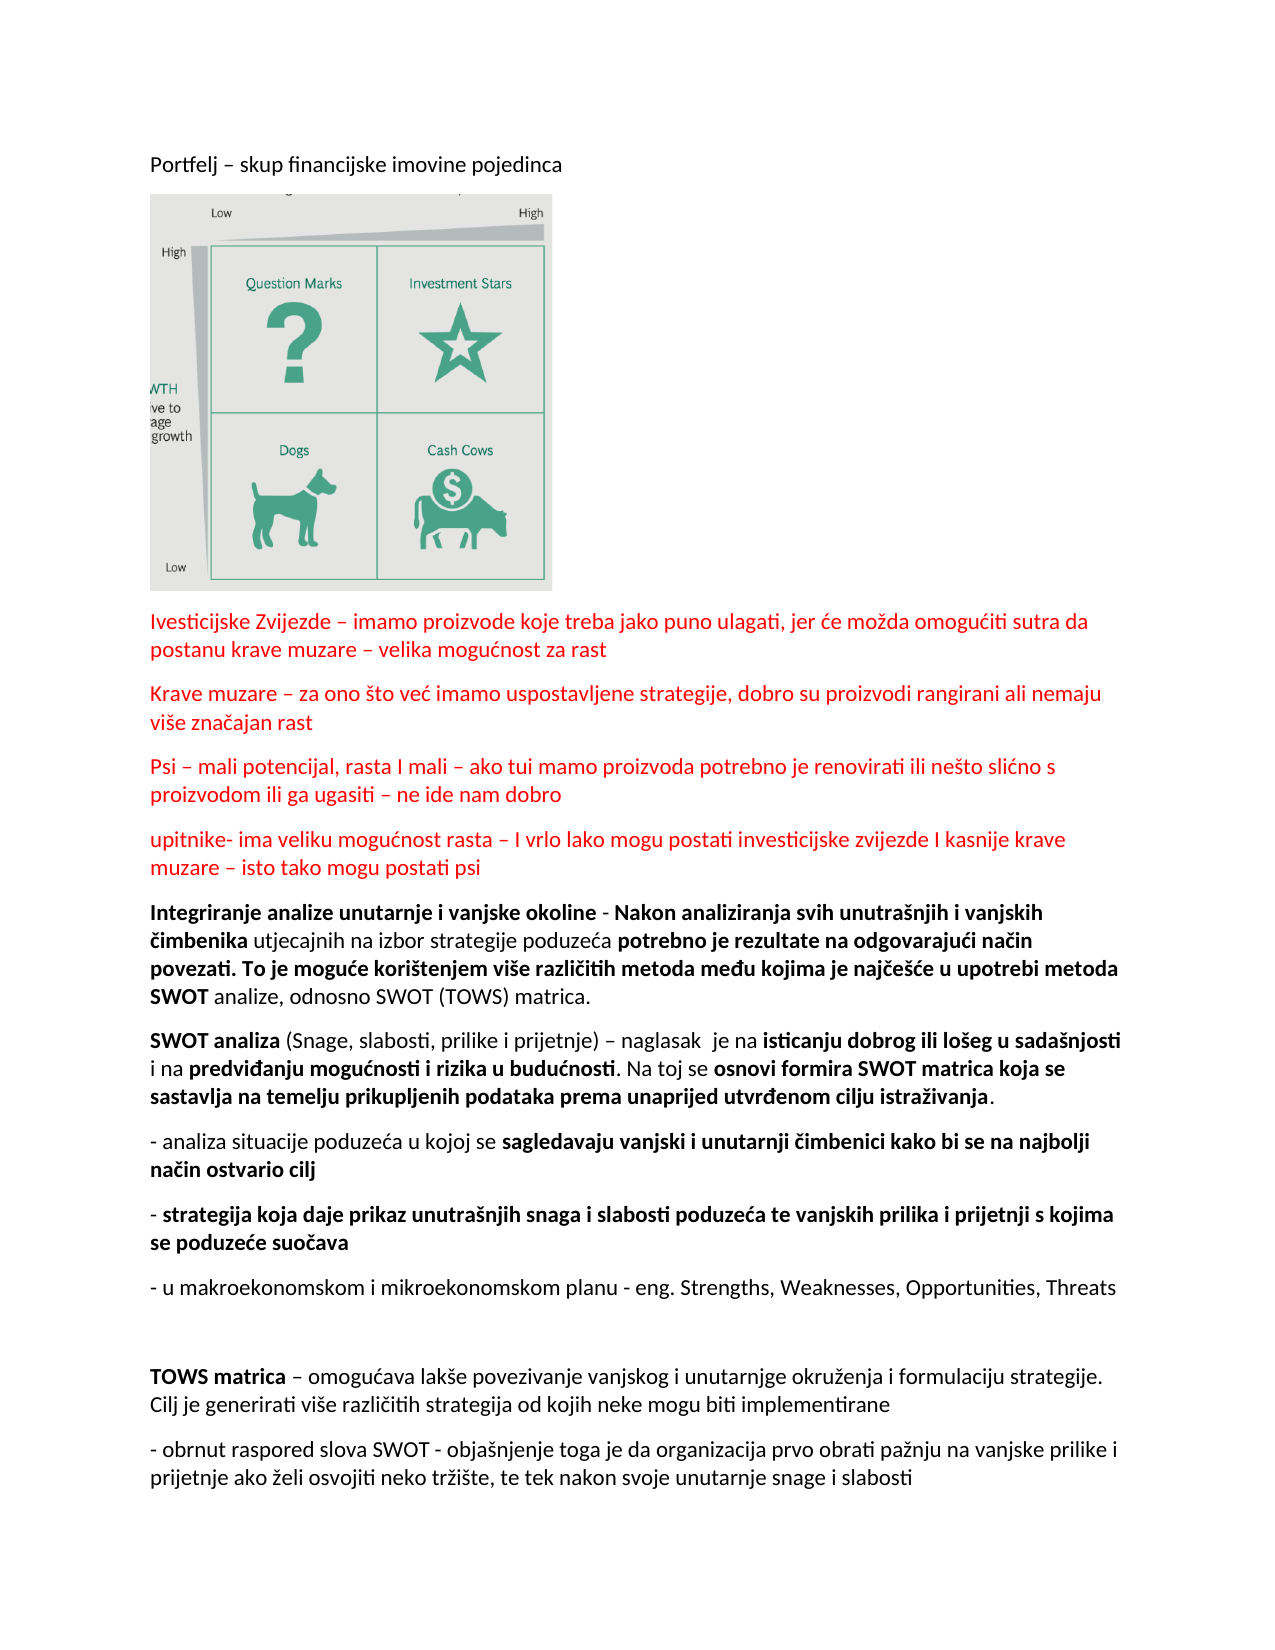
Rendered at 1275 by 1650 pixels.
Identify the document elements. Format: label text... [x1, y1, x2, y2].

text SWOT analiza (Snage, slabosti, prilike i prijetnje) – naglasak je na isticanju dobrog ili lošeg u sadašnjosti i na predviđanju mogućnosti i rizika u budućnosti. Na toj se osnovi formira SWOT matrica koja se sastavlja na temelju prikupljenih podataka prema unaprijed utvrđenom cilju istraživanja. [150, 1026, 1125, 1111]
text Portfelj – skup financijske imovine pojedinca [150, 150, 1125, 178]
text - analiza situacije poduzeća u kojoj se sagledavaju vanjski i unutarnji čimbenici kako bi se na najbolji način ostvario cilj [150, 1127, 1125, 1183]
text - strategija koja daje prikaz unutrašnjih snaga i slabosti poduzeća te vanjskih prilika i prijetnji s kojima se poduzeće suočava [150, 1200, 1125, 1256]
text - u makroekonomskom i mikroekonomskom planu - eng. Strengths, Weaknesses, Opportunities, Threats [150, 1273, 1125, 1301]
text TOWS matrica – omogućava lakše povezivanje vanjskog i unutarnjge okruženja i formulaciju strategije. Cilj je generirati više različitih strategija od kojih neke mogu biti implementirane [150, 1362, 1125, 1418]
text Psi – mali potencijal, rasta I mali – ako tui mamo proizvoda potrebno je renovirati ili nešto slićno s proizvodom ili ga ugasiti – ne ide nam dobro [150, 752, 1125, 808]
text upitnike- ima veliku mogućnost rasta – I vrlo lako mogu postati investicijske zvijezde I kasnije krave muzare – isto tako mogu postati psi [150, 825, 1125, 881]
text Ivesticijske Zvijezde – imamo proizvode koje treba jako puno ulagati, jer će možda omogućiti sutra da postanu krave muzare – velika mogućnost za rast [150, 607, 1125, 663]
text - obrnut raspored slova SWOT - objašnjenje toga je da organizacija prvo obrati pažnju na vanjske prilike i prijetnje ako želi osvojiti neko tržište, te tek nakon svoje unutarnje snage i slabosti [150, 1435, 1125, 1491]
text Krave muzare – za ono što već imamo uspostavljene strategije, dobro su proizvodi rangirani ali nemaju više značajan rast [150, 679, 1125, 736]
text Integriranje analize unutarnje i vanjske okoline - Nakon analiziranja svih unutrašnjih i vanjskih čimbenika utjecajnih na izbor strategije poduzeća potrebno je rezultate na odgovarajući način povezati. To je moguće korištenjem više različitih metoda među kojima je najčešće u upotrebi metoda SWOT analize, odnosno SWOT (TOWS) matrica. [150, 898, 1125, 1010]
